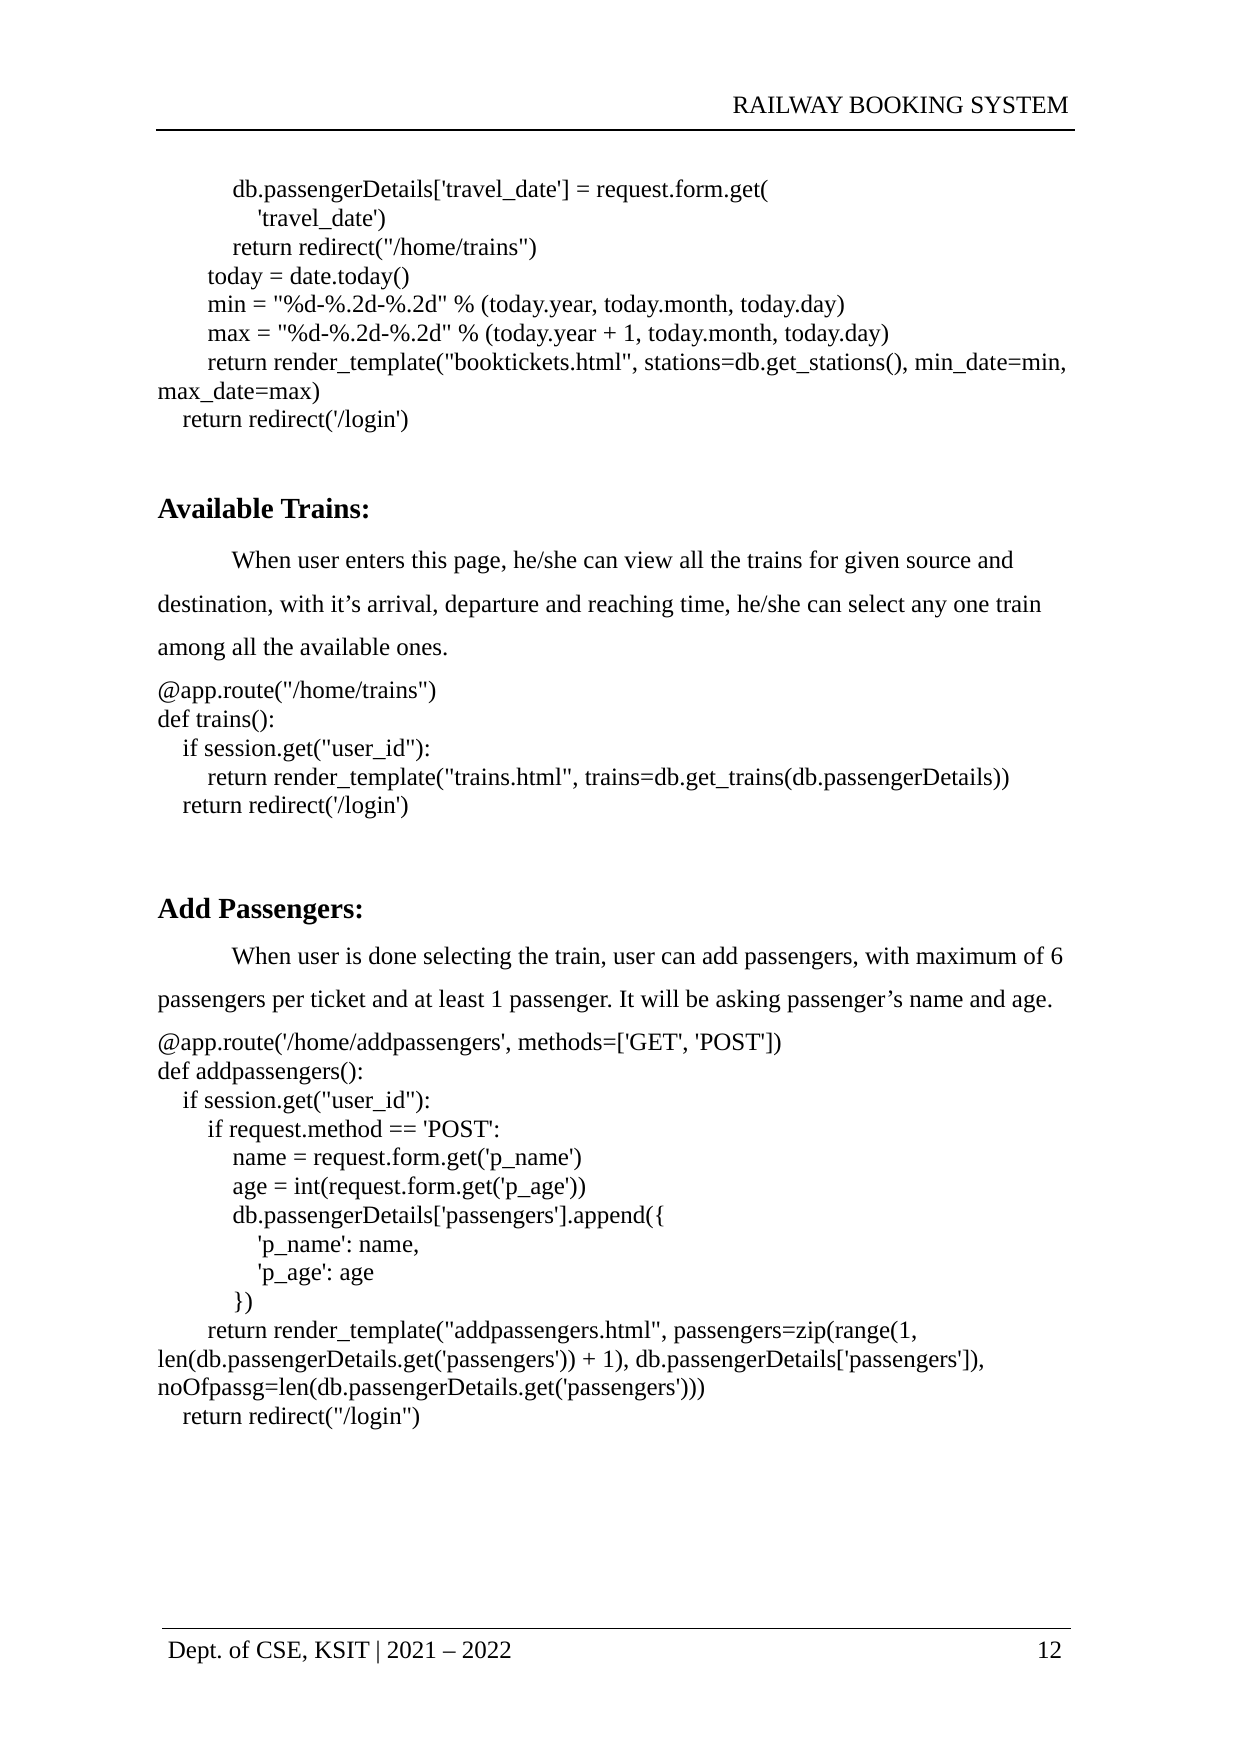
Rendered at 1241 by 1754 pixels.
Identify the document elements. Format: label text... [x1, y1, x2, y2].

text 'p_name': name, [157, 1229, 1083, 1257]
text }) [157, 1286, 1083, 1315]
text max = "%d-%.2d-%.2d" % (today.year + 1, today.month, today.day) [157, 318, 1083, 347]
text def addpassengers(): [157, 1056, 1083, 1085]
text def trains(): [157, 704, 1083, 733]
text return render_template("trains.html", trains=db.get_trains(db.passengerDetails)) [157, 762, 1083, 790]
text Available Trains: [157, 491, 1083, 524]
text today = date.today() [157, 261, 1083, 289]
text When user is done selecting the train, user can add passengers, with maximum of 6 passengers per ticket and at least 1 passenger. It will be asking passenger’s name and age. [157, 941, 1083, 1013]
text name = request.form.get('p_name') [157, 1142, 1083, 1171]
text @app.route("/home/trains") [157, 675, 1083, 704]
text age = int(request.form.get('p_age')) [157, 1171, 1083, 1200]
text if session.get("user_id"): [157, 1085, 1083, 1114]
text db.passengerDetails['passengers'].append({ [157, 1200, 1083, 1229]
text return redirect("/login") [157, 1401, 1083, 1430]
text 'p_age': age [157, 1257, 1083, 1286]
text return redirect("/home/trains") [157, 232, 1083, 261]
text min = "%d-%.2d-%.2d" % (today.year, today.month, today.day) [157, 289, 1083, 318]
text db.passengerDetails['travel_date'] = request.form.get( [157, 174, 1083, 203]
text Add Passengers: [157, 891, 1083, 924]
text return render_template("booktickets.html", stations=db.get_stations(), min_date=min, max_date=max) [157, 347, 1083, 404]
text return redirect('/login') [157, 790, 1083, 819]
text 'travel_date') [157, 203, 1083, 232]
text @app.route('/home/addpassengers', methods=['GET', 'POST']) [157, 1027, 1083, 1056]
text if session.get("user_id"): [157, 733, 1083, 762]
text When user enters this page, he/she can view all the trains for given source and destination, with it’s arrival, departure and reaching time, he/she can select any one train among all the available ones. [157, 541, 1083, 661]
text return redirect('/login') [157, 404, 1083, 433]
text return render_template("addpassengers.html", passengers=zip(range(1, len(db.passengerDetails.get('passengers')) + 1), db.passengerDetails['passengers']), noOfpassg=len(db.passengerDetails.get('passengers'))) [157, 1315, 1083, 1401]
text if request.method == 'POST': [157, 1114, 1083, 1142]
